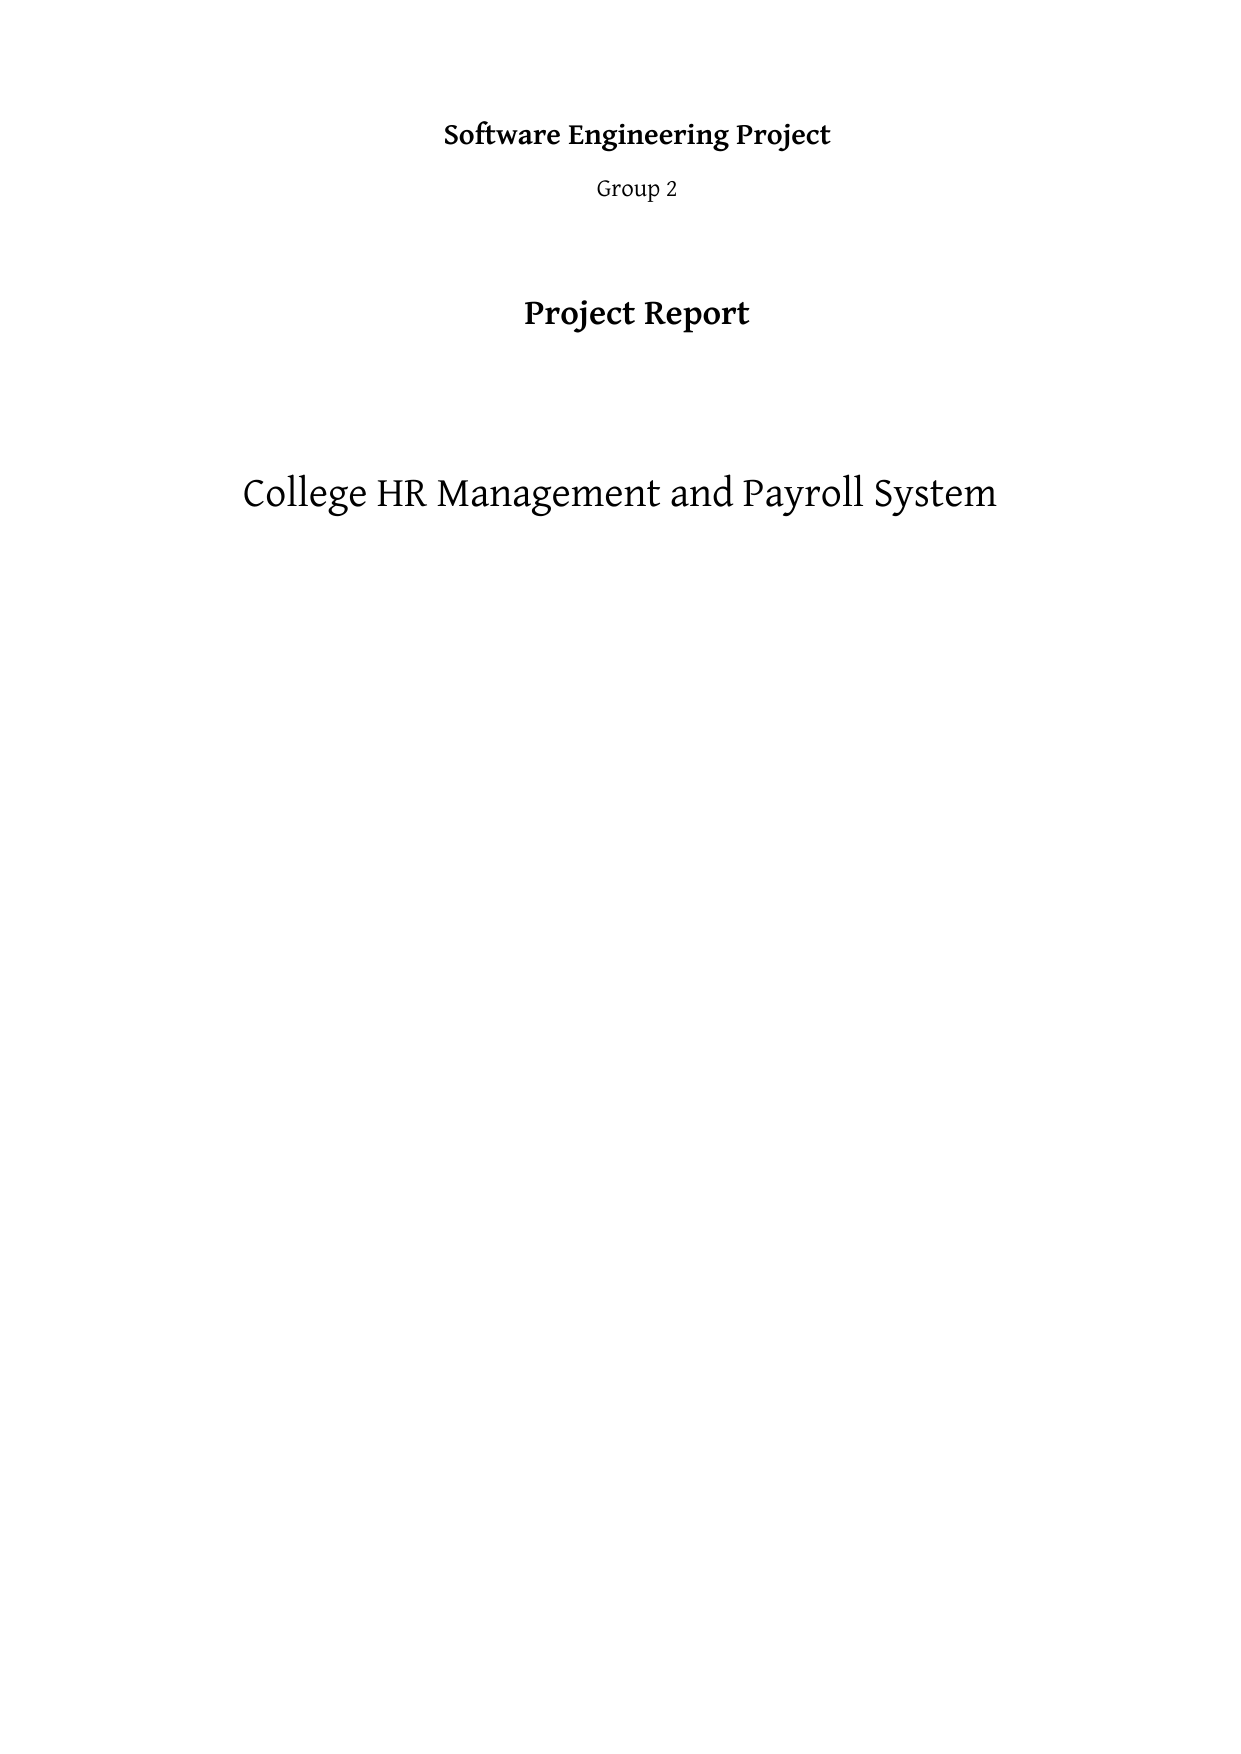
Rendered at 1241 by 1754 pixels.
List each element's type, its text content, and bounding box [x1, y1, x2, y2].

text Project Report [152, 293, 1122, 334]
text Group 2 [152, 174, 1122, 203]
text College HR Management and Payroll System [118, 470, 1122, 518]
text Software Engineering Project [152, 118, 1122, 153]
